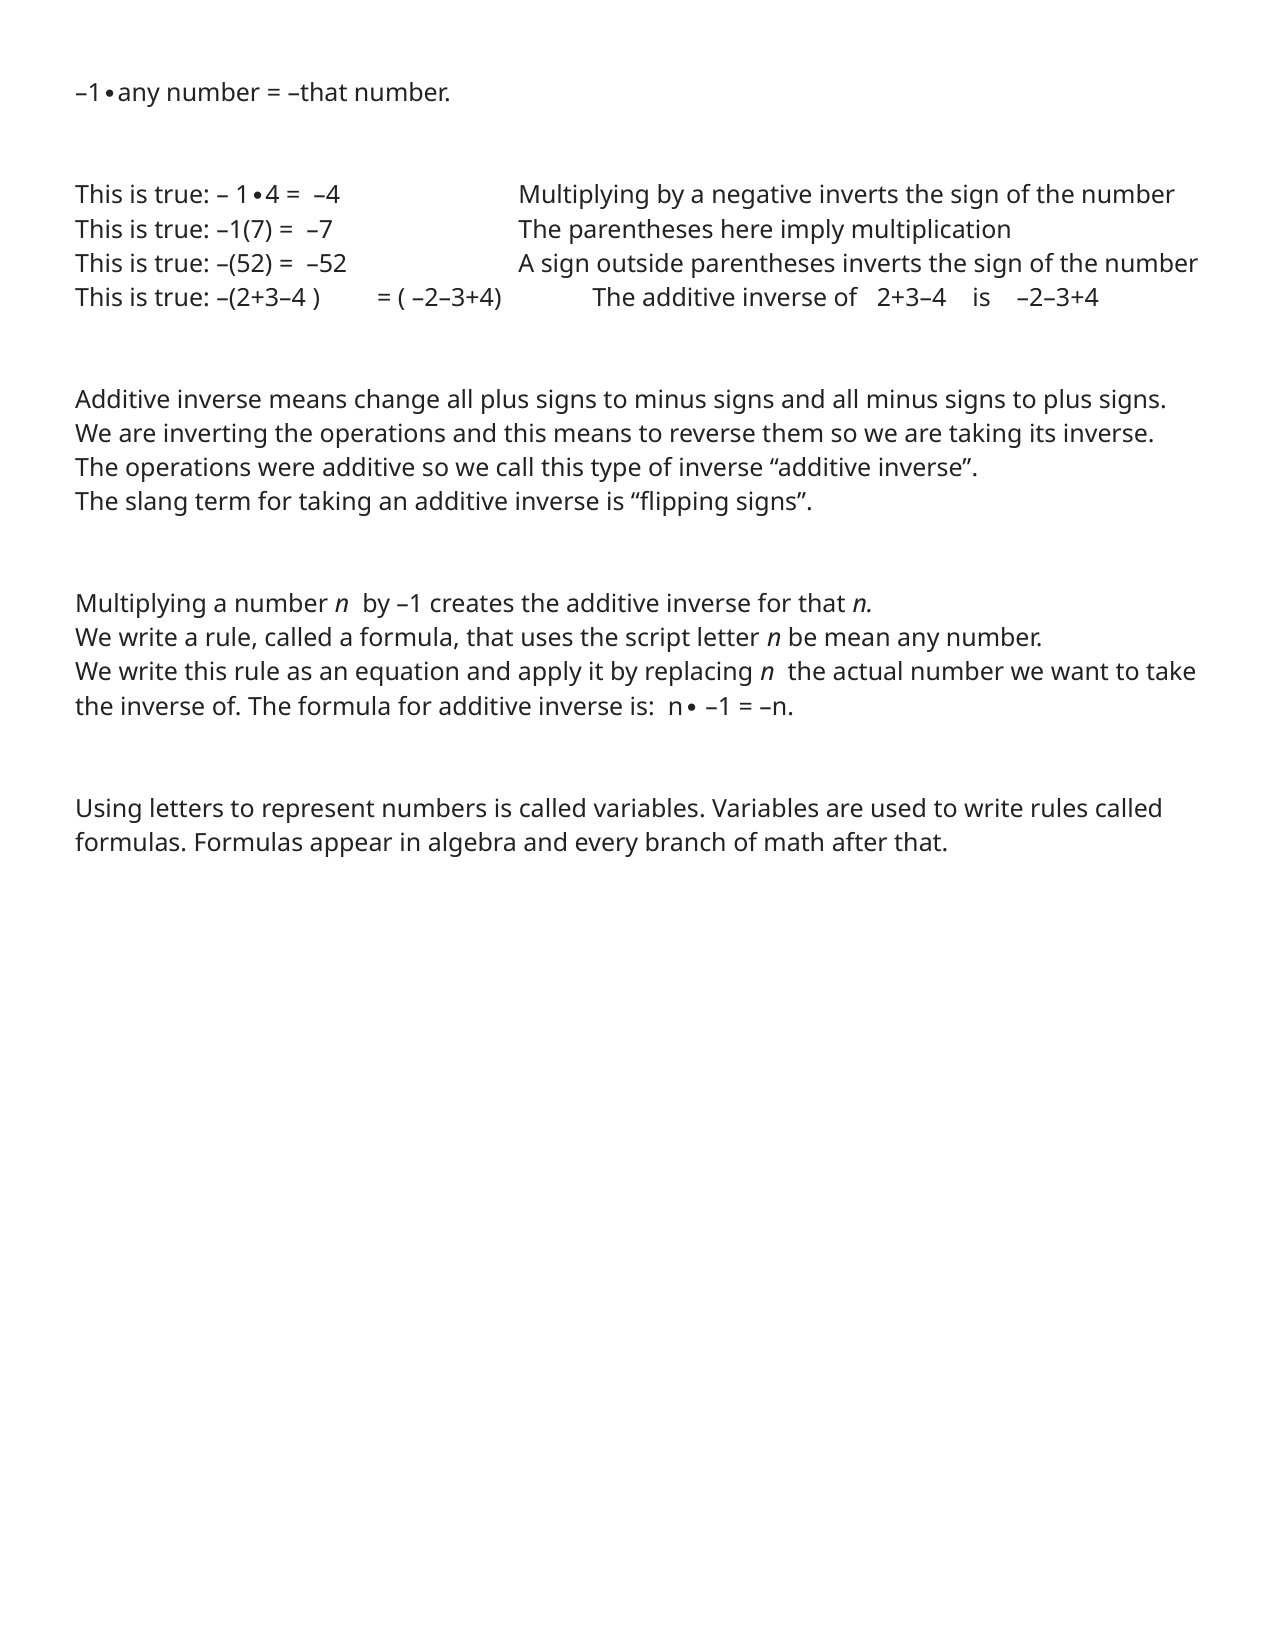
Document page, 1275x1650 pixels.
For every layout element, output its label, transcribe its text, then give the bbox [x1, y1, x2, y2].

text Using letters to represent numbers is called variables. Variables are used to write rules called formulas. Formulas appear in algebra and every branch of math after that. [75, 790, 1200, 858]
text The operations were additive so we call this type of inverse “additive inverse”. [75, 450, 1200, 484]
text Multiplying a number n by –1 creates the additive inverse for that n. [75, 586, 1200, 620]
text We write this rule as an equation and apply it by replacing n the actual number we want to take the inverse of. The formula for additive inverse is: n∙ –1 = –n. [75, 654, 1200, 722]
text This is true: –(2+3–4 ) = ( –2–3+4) The additive inverse of 2+3–4 is –2–3+4 [75, 279, 1200, 313]
text We are inverting the operations and this means to reverse them so we are taking its inverse. [75, 416, 1200, 450]
text We write a rule, called a formula, that uses the script letter n be mean any number. [75, 620, 1200, 654]
text This is true: –(52) = –52 A sign outside parentheses inverts the sign of the number [75, 245, 1200, 279]
text This is true: –1(7) = –7 The parentheses here imply multiplication [75, 211, 1200, 245]
text Additive inverse means change all plus signs to minus signs and all minus signs to plus signs. [75, 382, 1200, 416]
text –1∙any number = –that number. [75, 75, 1200, 109]
text This is true: – 1∙4 = –4 Multiplying by a negative inverts the sign of the number [75, 177, 1200, 211]
text The slang term for taking an additive inverse is “flipping signs”. [75, 484, 1200, 518]
